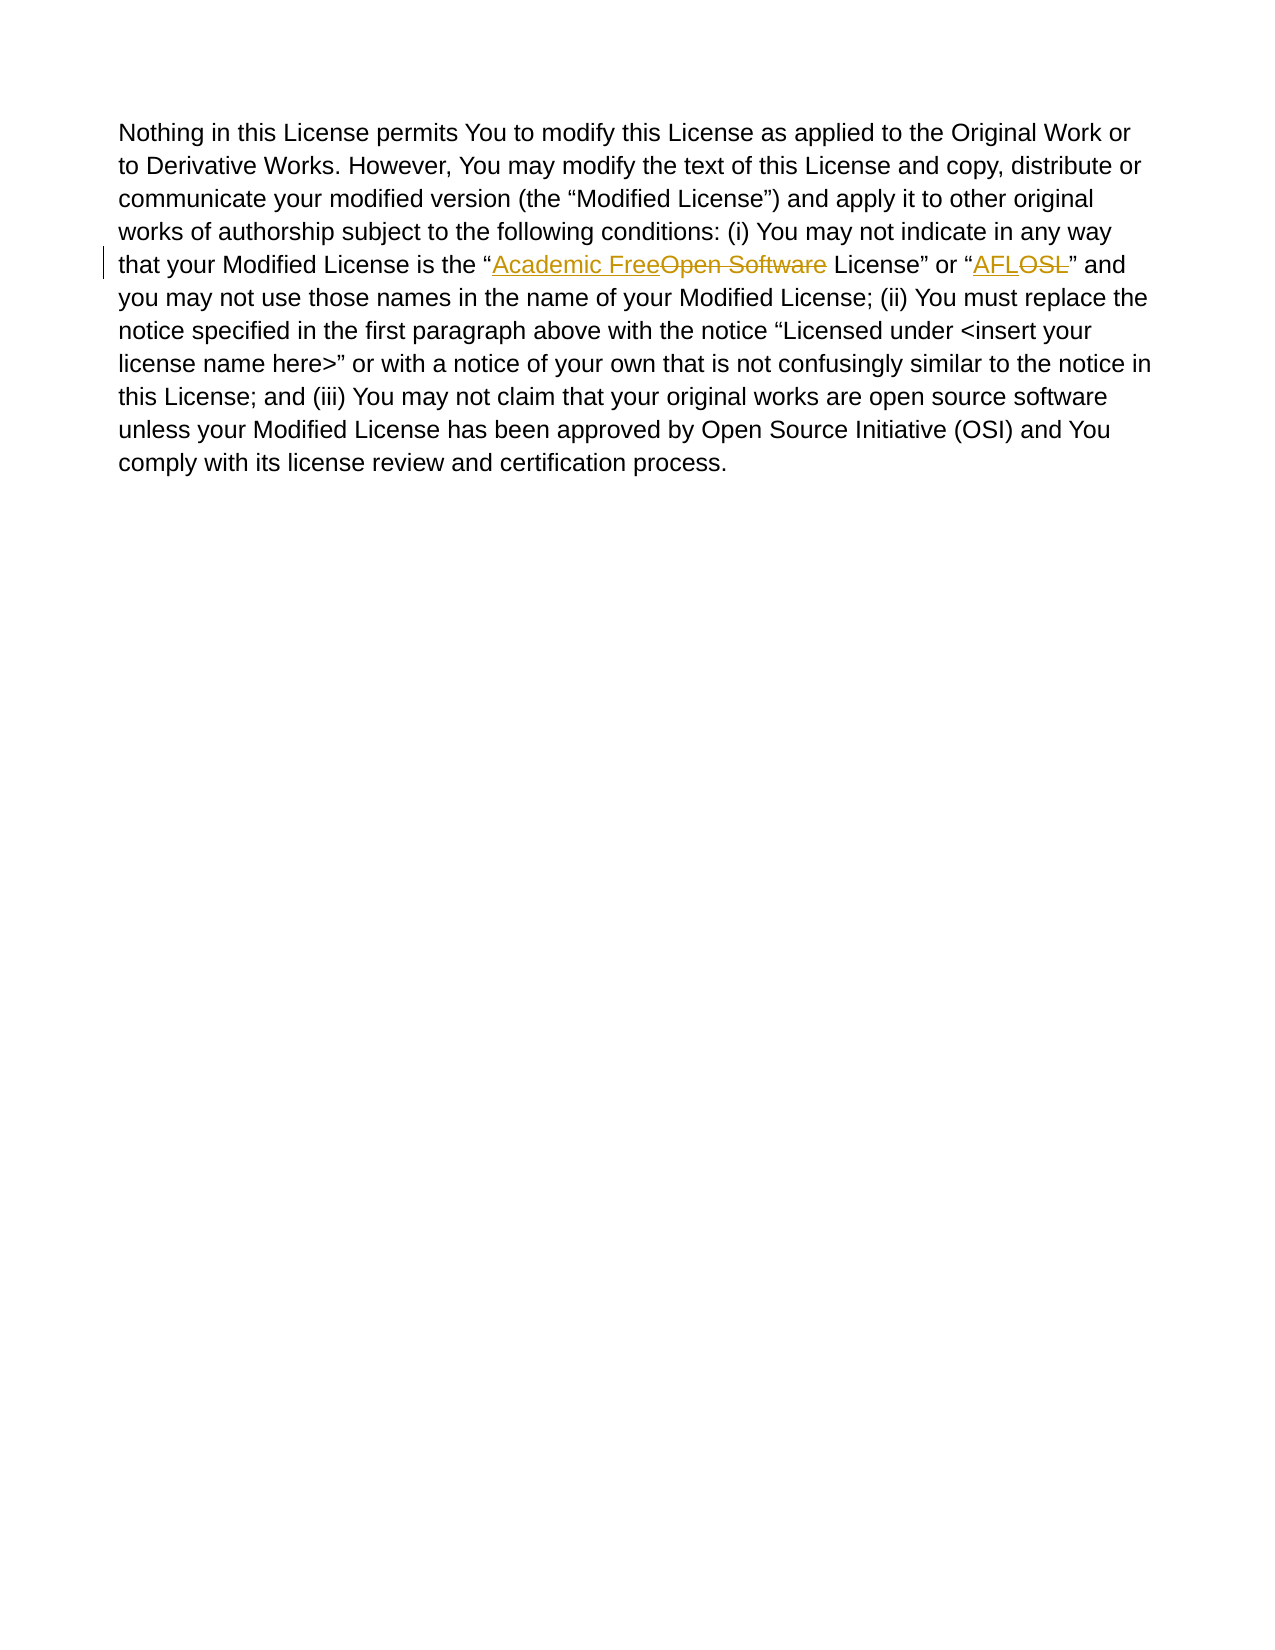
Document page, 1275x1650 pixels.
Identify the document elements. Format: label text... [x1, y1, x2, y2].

text Nothing in this License permits You to modify this License as applied to the Original Work or to Derivative Works. However, You may modify the text of this License and copy, distribute or communicate your modified version (the “Modified License”) and apply it to other original works of authorship subject to the following conditions: (i) You may not indicate in any way that your Modified License is the “Academic Free License” or “AFL” and you may not use those names in the name of your Modified License; (ii) You must replace the notice specified in the first paragraph above with the notice “Licensed under <insert your license name here>” or with a notice of your own that is not confusingly similar to the notice in this License; and (iii) You may not claim that your original works are open source software unless your Modified License has been approved by Open Source Initiative (OSI) and You comply with its license review and certification process. [118, 118, 1157, 477]
